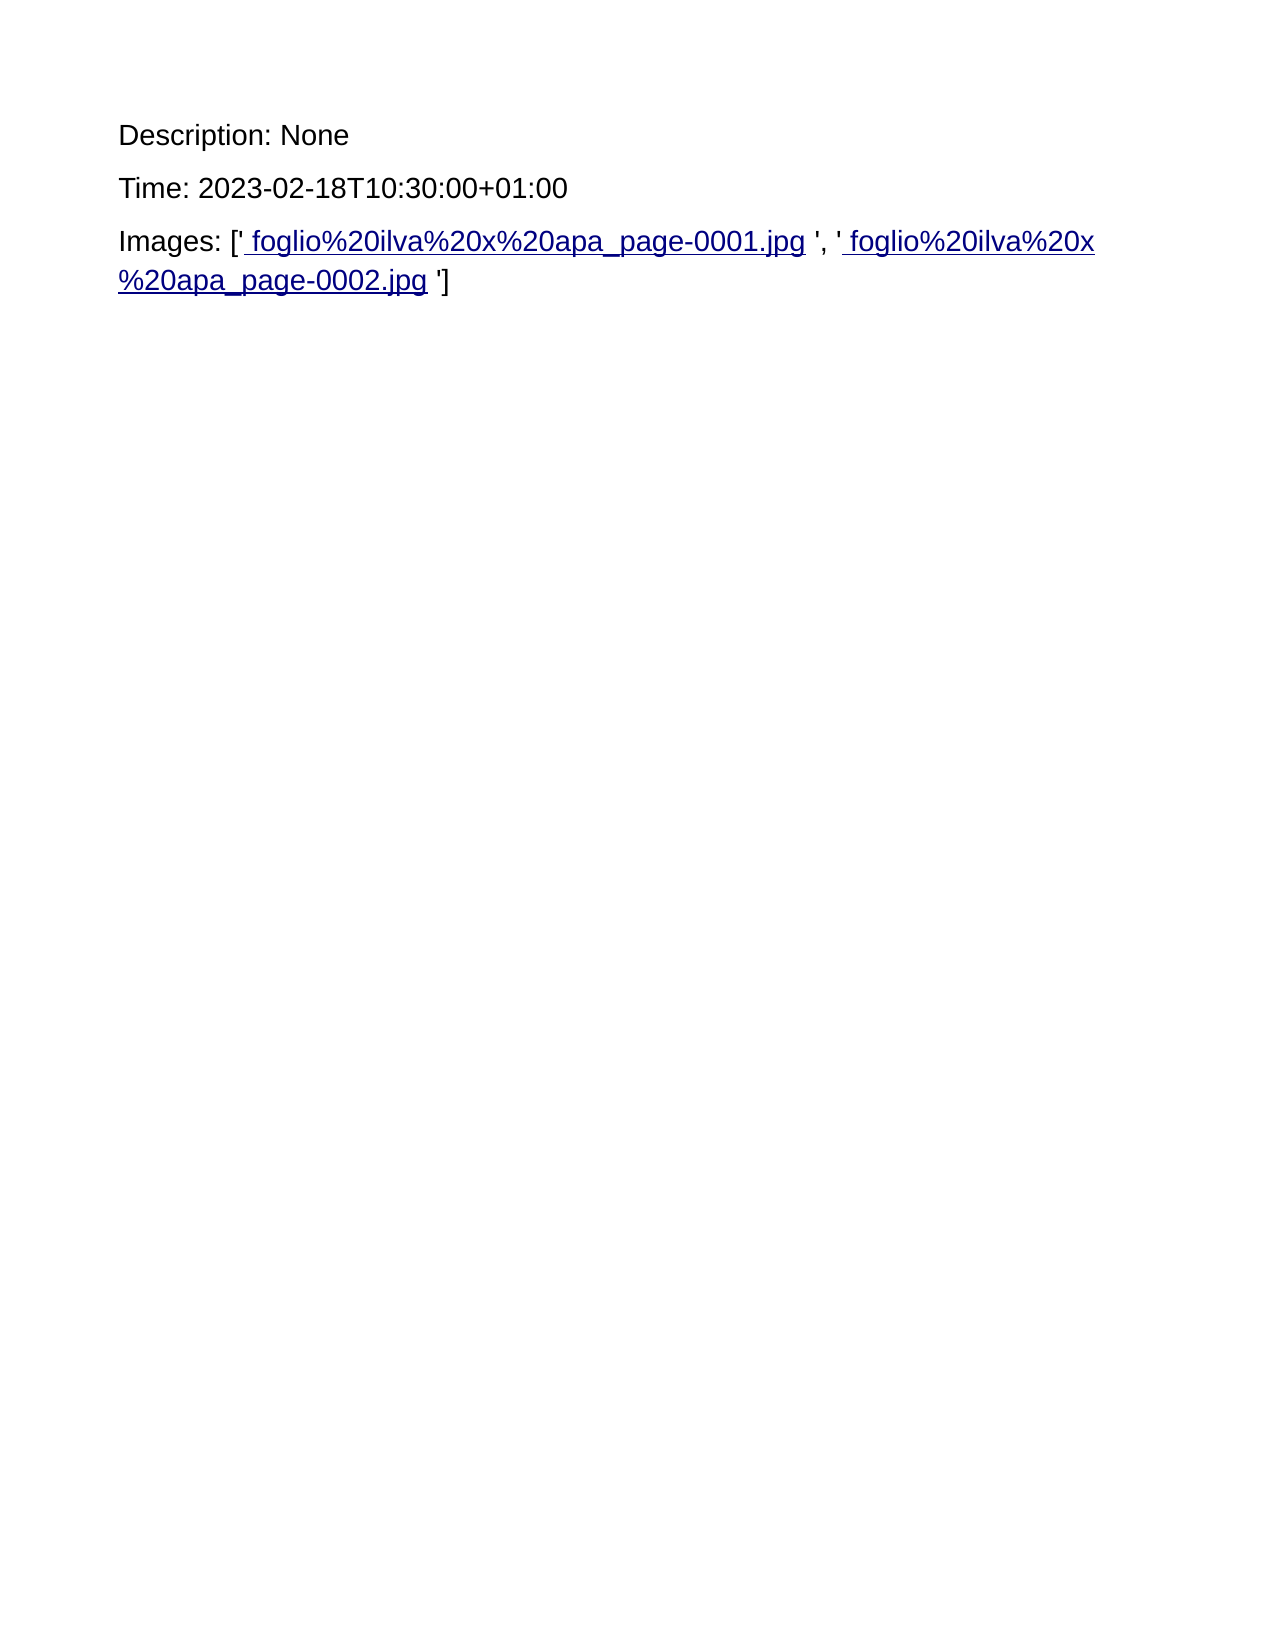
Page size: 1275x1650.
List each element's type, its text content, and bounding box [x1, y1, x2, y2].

text Time: 2023-02-18T10:30:00+01:00 [118, 171, 1157, 205]
text Images: [' foglio%20ilva%20x%20apa_page-0001.jpg ', ' foglio%20ilva%20x%20apa_page-0002.jpg '] [118, 224, 1157, 296]
text Description: None [118, 118, 1157, 152]
